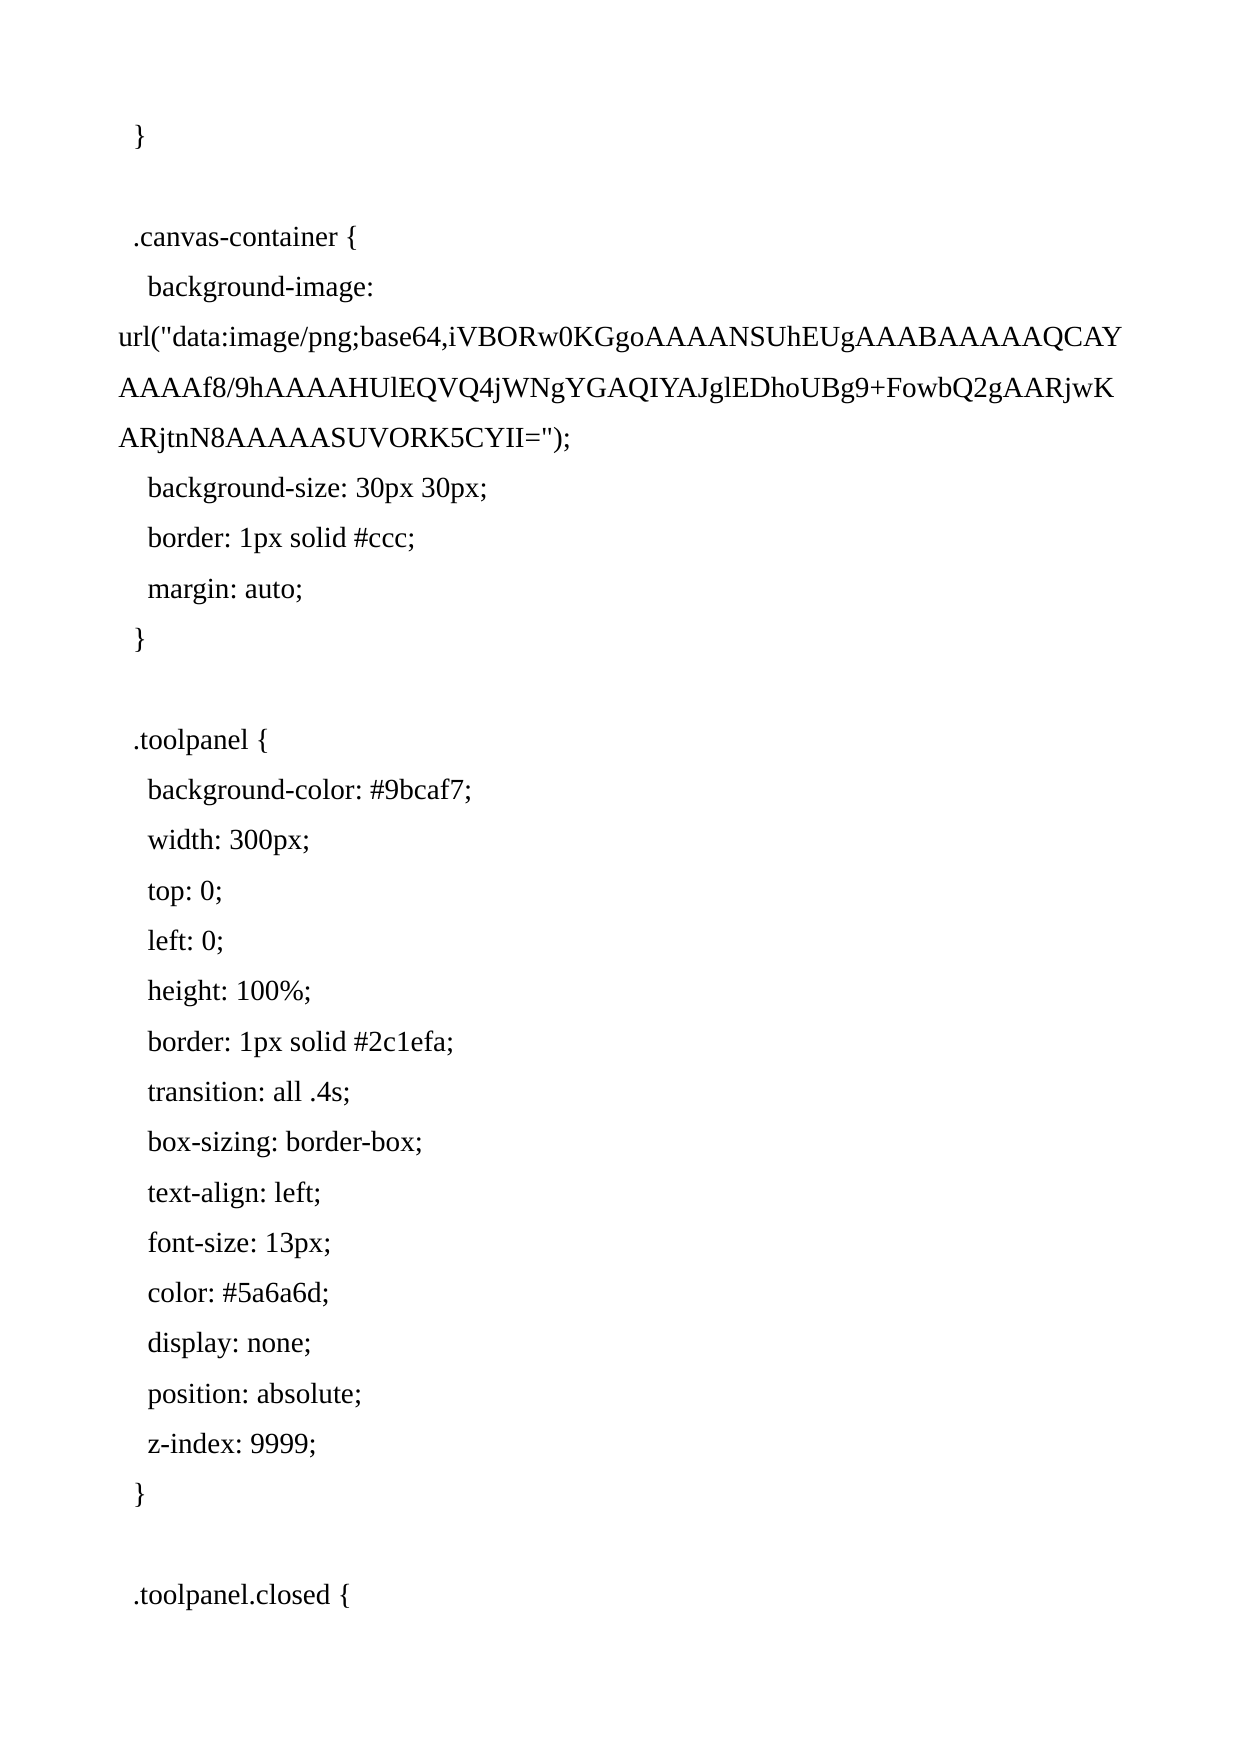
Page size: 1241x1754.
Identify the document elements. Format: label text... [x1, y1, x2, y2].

text margin: auto; [118, 571, 1122, 604]
text z-index: 9999; [118, 1426, 1122, 1460]
text border: 1px solid #2c1efa; [118, 1024, 1122, 1057]
text .canvas-container { [118, 219, 1122, 252]
text } [118, 621, 1122, 655]
text border: 1px solid #ccc; [118, 521, 1122, 554]
text background-size: 30px 30px; [118, 470, 1122, 504]
text font-size: 13px; [118, 1225, 1122, 1258]
text box-sizing: border-box; [118, 1124, 1122, 1158]
text .toolpanel { [118, 722, 1122, 755]
text display: none; [118, 1326, 1122, 1359]
text } [118, 118, 1122, 152]
text color: #5a6a6d; [118, 1275, 1122, 1309]
text .toolpanel.closed { [118, 1577, 1122, 1611]
text position: absolute; [118, 1376, 1122, 1409]
text background-color: #9bcaf7; [118, 772, 1122, 806]
text text-align: left; [118, 1175, 1122, 1208]
text top: 0; [118, 873, 1122, 906]
text background-image: url("data:image/png;base64,iVBORw0KGgoAAAANSUhEUgAAABAAAAAQCAYAAAAf8/9hAAAAHUlEQVQ4jWNgYGAQIYAJglEDhoUBg9+FowbQ2gAARjwKARjtnN8AAAAASUVORK5CYII="); [118, 269, 1122, 453]
text transition: all .4s; [118, 1074, 1122, 1108]
text } [118, 1477, 1122, 1510]
text left: 0; [118, 923, 1122, 957]
text height: 100%; [118, 973, 1122, 1007]
text width: 300px; [118, 822, 1122, 856]
